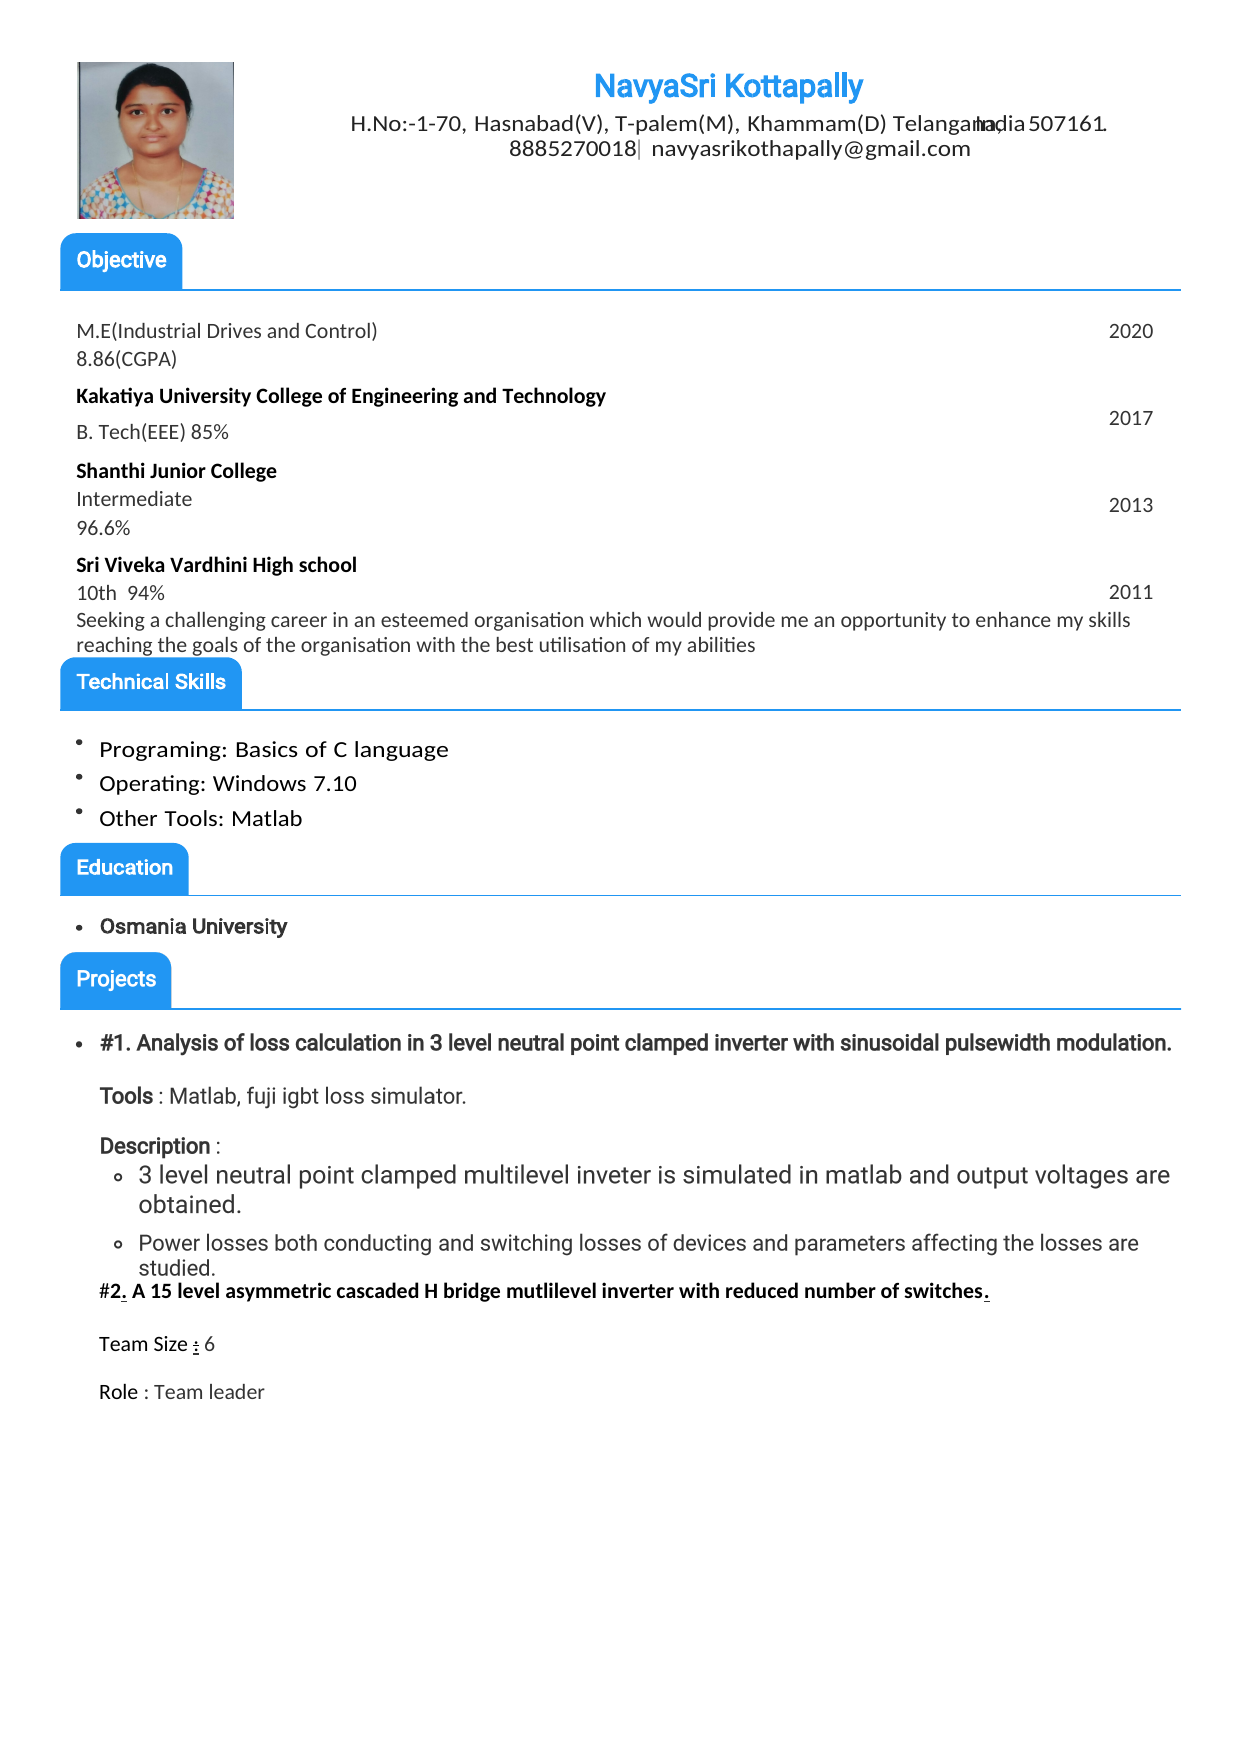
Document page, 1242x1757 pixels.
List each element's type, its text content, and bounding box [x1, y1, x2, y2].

table_header M.E(Industrial Drives and Control) 8.86(CGPA) Kakatiya University College of Engineering and Technology B. Tech(EEE) 85% Shanthi Junior College Intermediate 96.6% Sri Viveka Vardhini High school 10th 94% [76, 317, 1109, 608]
table_header 2020 2017 2013 2011 [1109, 317, 1158, 608]
text Role : Team leader [99, 1380, 1169, 1405]
text Seeking a challenging career in an esteemed organisation which would provide me an opportunity to enhance my skills reaching the goals of the organisation with the best utilisation of my abilities [76, 608, 1169, 657]
text Team Size : 6 [99, 1330, 1169, 1357]
text #2. A 15 level asymmetric cascaded H bridge mutlilevel inverter with reduced number of switches. [99, 1278, 1169, 1304]
